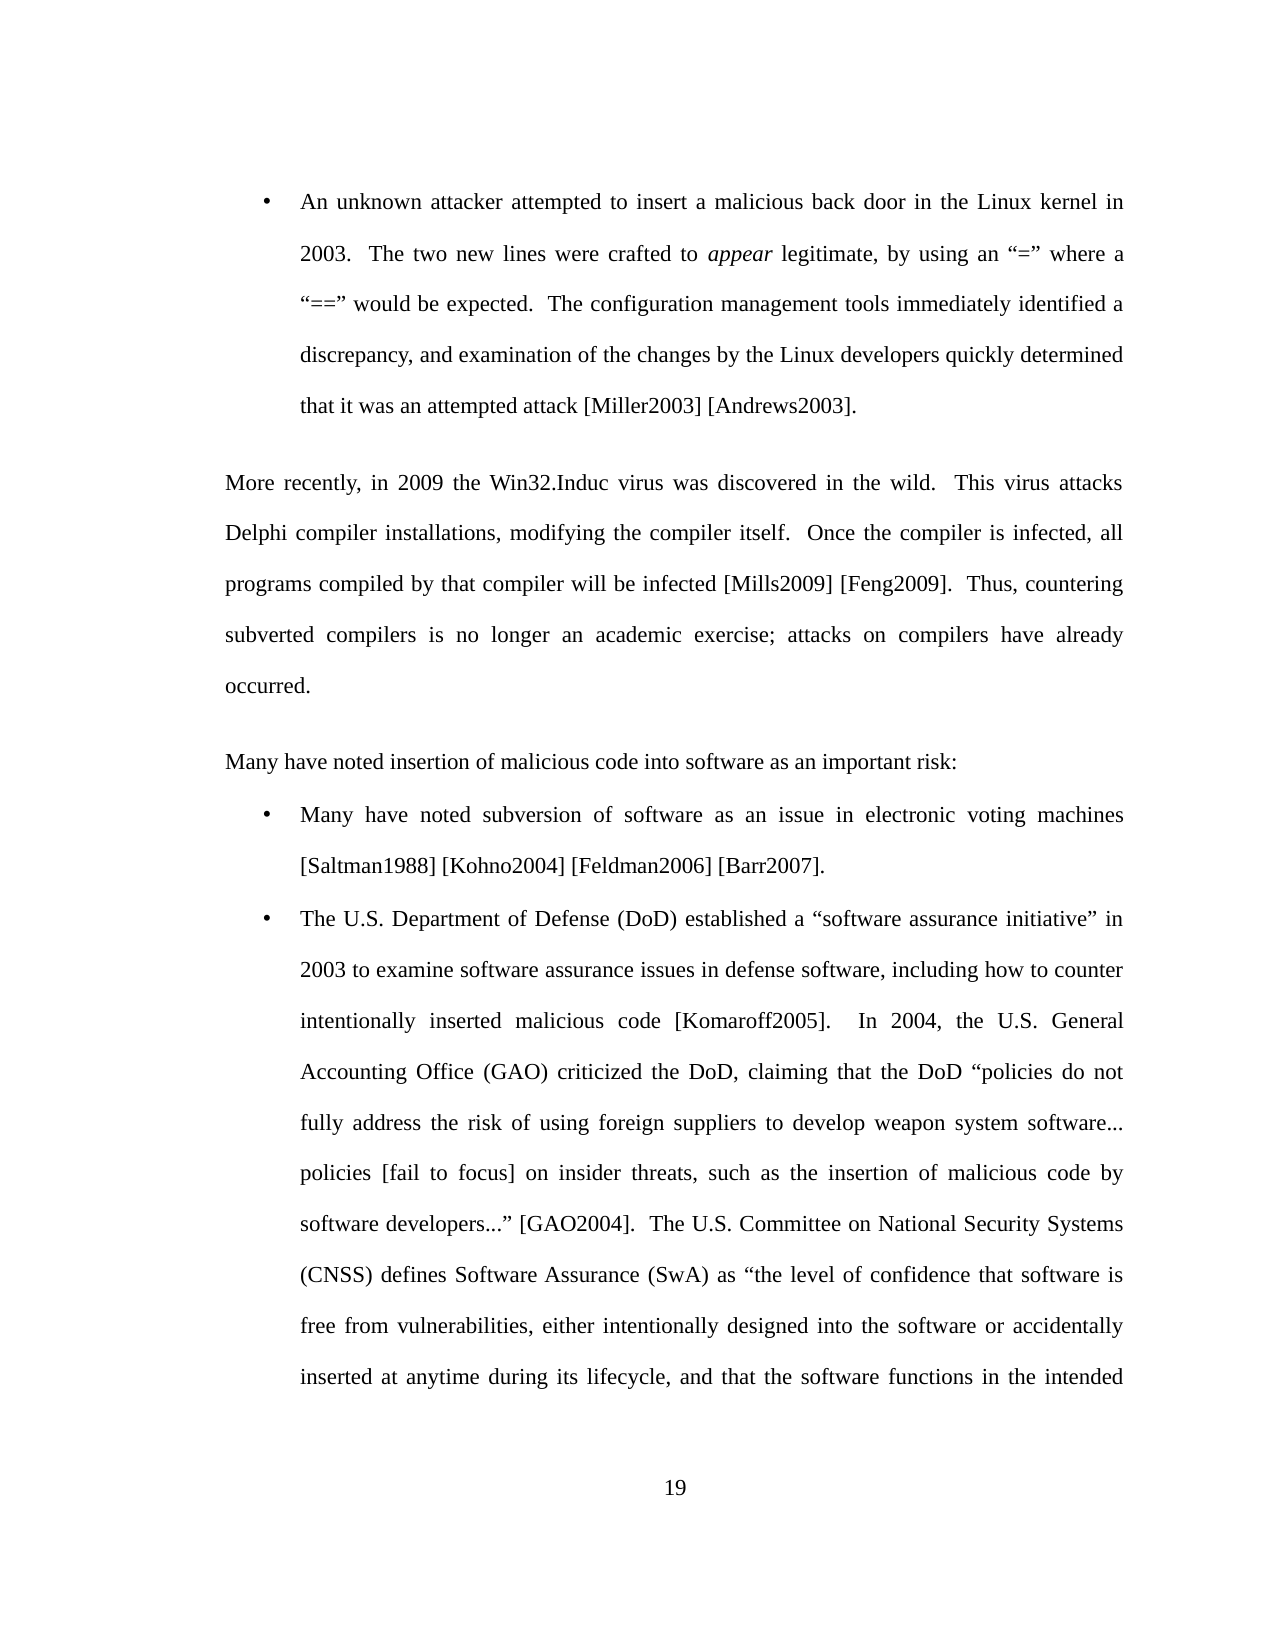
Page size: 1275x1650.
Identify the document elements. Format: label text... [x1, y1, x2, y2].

text More recently, in 2009 the Win32.Induc virus was discovered in the wild. This virus attacks Delphi compiler installations, modifying the compiler itself. Once the compiler is infected, all programs compiled by that compiler will be infected [Mills2009] [Feng2009]. Thus, countering subverted compilers is no longer an academic exercise; attacks on compilers have already occurred. [225, 469, 1125, 698]
list The U.S. Department of Defense (DoD) established a “software assurance initiative” in 2003 to examine software assurance issues in defense software, including how to counter intentionally inserted malicious code [Komaroff2005]. In 2004, the U.S. General Accounting Office (GAO) criticized the DoD, claiming that the DoD “policies do not fully address the risk of using foreign suppliers to develop weapon system software... policies [fail to focus] on insider threats, such as the insertion of malicious code by software developers...” [GAO2004]. The U.S. Committee on National Security Systems (CNSS) defines Software Assurance (SwA) as “the level of confidence that software is free from vulnerabilities, either intentionally designed into the software or accidentally inserted at anytime during its lifecycle, and that the software functions in the intended [262, 904, 1125, 1389]
list Many have noted subversion of software as an issue in electronic voting machines [Saltman1988] [Kohno2004] [Feldman2006] [Barr2007]. [262, 800, 1125, 878]
list An unknown attacker attempted to insert a malicious back door in the Linux kernel in 2003. The two new lines were crafted to appear legitimate, by using an “=” where a “==” would be expected. The configuration management tools immediately identified a discrepancy, and examination of the changes by the Linux developers quickly determined that it was an attempted attack [Miller2003] [Andrews2003]. [262, 187, 1125, 418]
text Many have noted insertion of malicious code into software as an important risk: [225, 749, 1125, 774]
